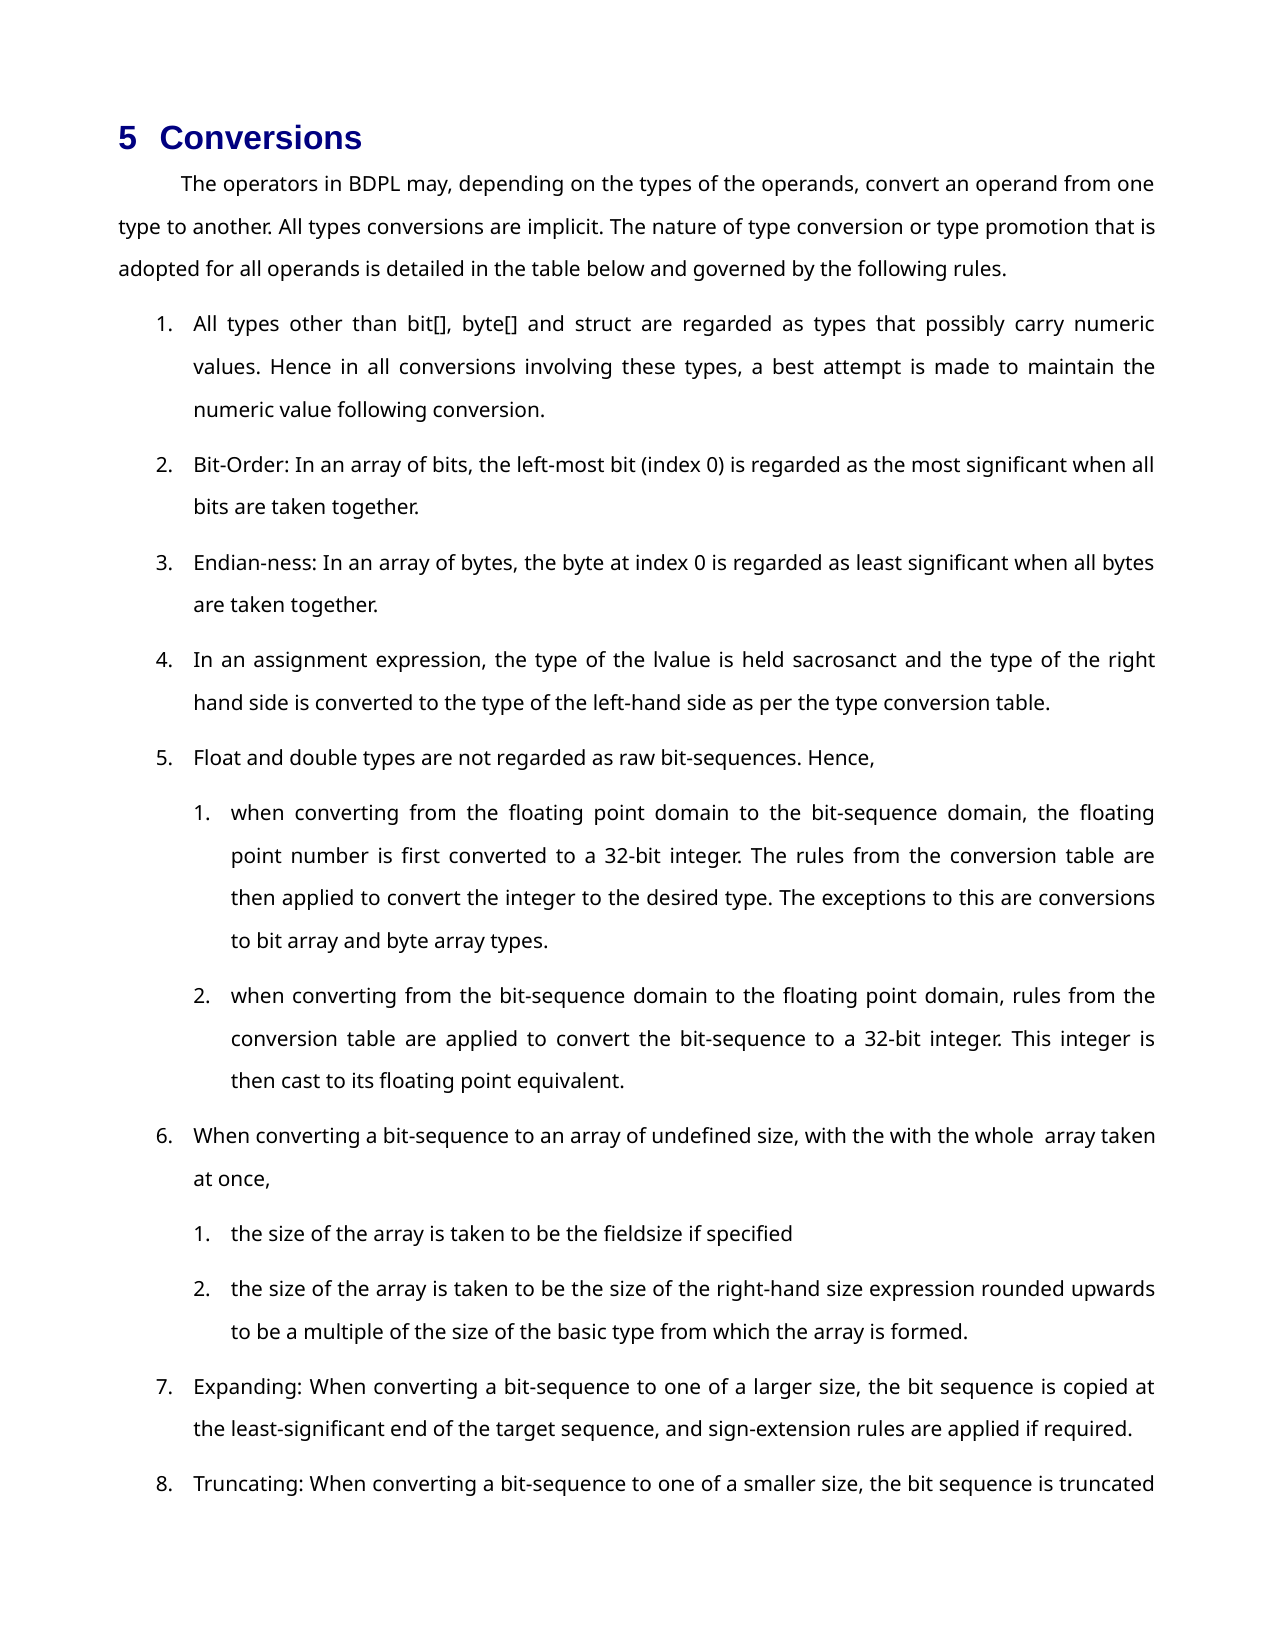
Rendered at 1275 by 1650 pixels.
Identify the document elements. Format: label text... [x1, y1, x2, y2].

list All types other than bit[], byte[] and struct are regarded as types that possibly carry numeric values. Hence in all conversions involving these types, a best attempt is made to maintain the numeric value following conversion. [156, 309, 1157, 423]
list when converting from the floating point domain to the bit-sequence domain, the floating point number is first converted to a 32-bit integer. The rules from the conversion table are then applied to convert the integer to the desired type. The exceptions to this are conversions to bit array and byte array types. [193, 798, 1157, 954]
list the size of the array is taken to be the size of the right-hand size expression rounded upwards to be a multiple of the size of the basic type from which the array is formed. [193, 1274, 1157, 1345]
text The operators in BDPL may, depending on the types of the operands, convert an operand from one type to another. All types conversions are implicit. The nature of type conversion or type promotion that is adopted for all operands is detailed in the table below and governed by the following rules. [118, 169, 1157, 283]
list Endian-ness: In an array of bytes, the byte at index 0 is regarded as least significant when all bytes are taken together. [156, 548, 1157, 619]
list when converting from the bit-sequence domain to the floating point domain, rules from the conversion table are applied to convert the bit-sequence to a 32-bit integer. This integer is then cast to its floating point equivalent. [193, 981, 1157, 1095]
list Bit-Order: In an array of bits, the left-most bit (index 0) is regarded as the most significant when all bits are taken together. [156, 450, 1157, 521]
list Expanding: When converting a bit-sequence to one of a larger size, the bit sequence is copied at the least-significant end of the target sequence, and sign-extension rules are applied if required. [156, 1372, 1157, 1443]
subtitle Conversions [118, 118, 1157, 157]
list When converting a bit-sequence to an array of undefined size, with the with the whole array taken at once, [156, 1121, 1157, 1192]
list Float and double types are not regarded as raw bit-sequences. Hence, [156, 743, 1157, 771]
list In an assignment expression, the type of the lvalue is held sacrosanct and the type of the right hand side is converted to the type of the left-hand side as per the type conversion table. [156, 645, 1157, 716]
list the size of the array is taken to be the fieldsize if specified [193, 1219, 1157, 1247]
list Truncating: When converting a bit-sequence to one of a smaller size, the bit sequence is truncated [156, 1469, 1157, 1498]
